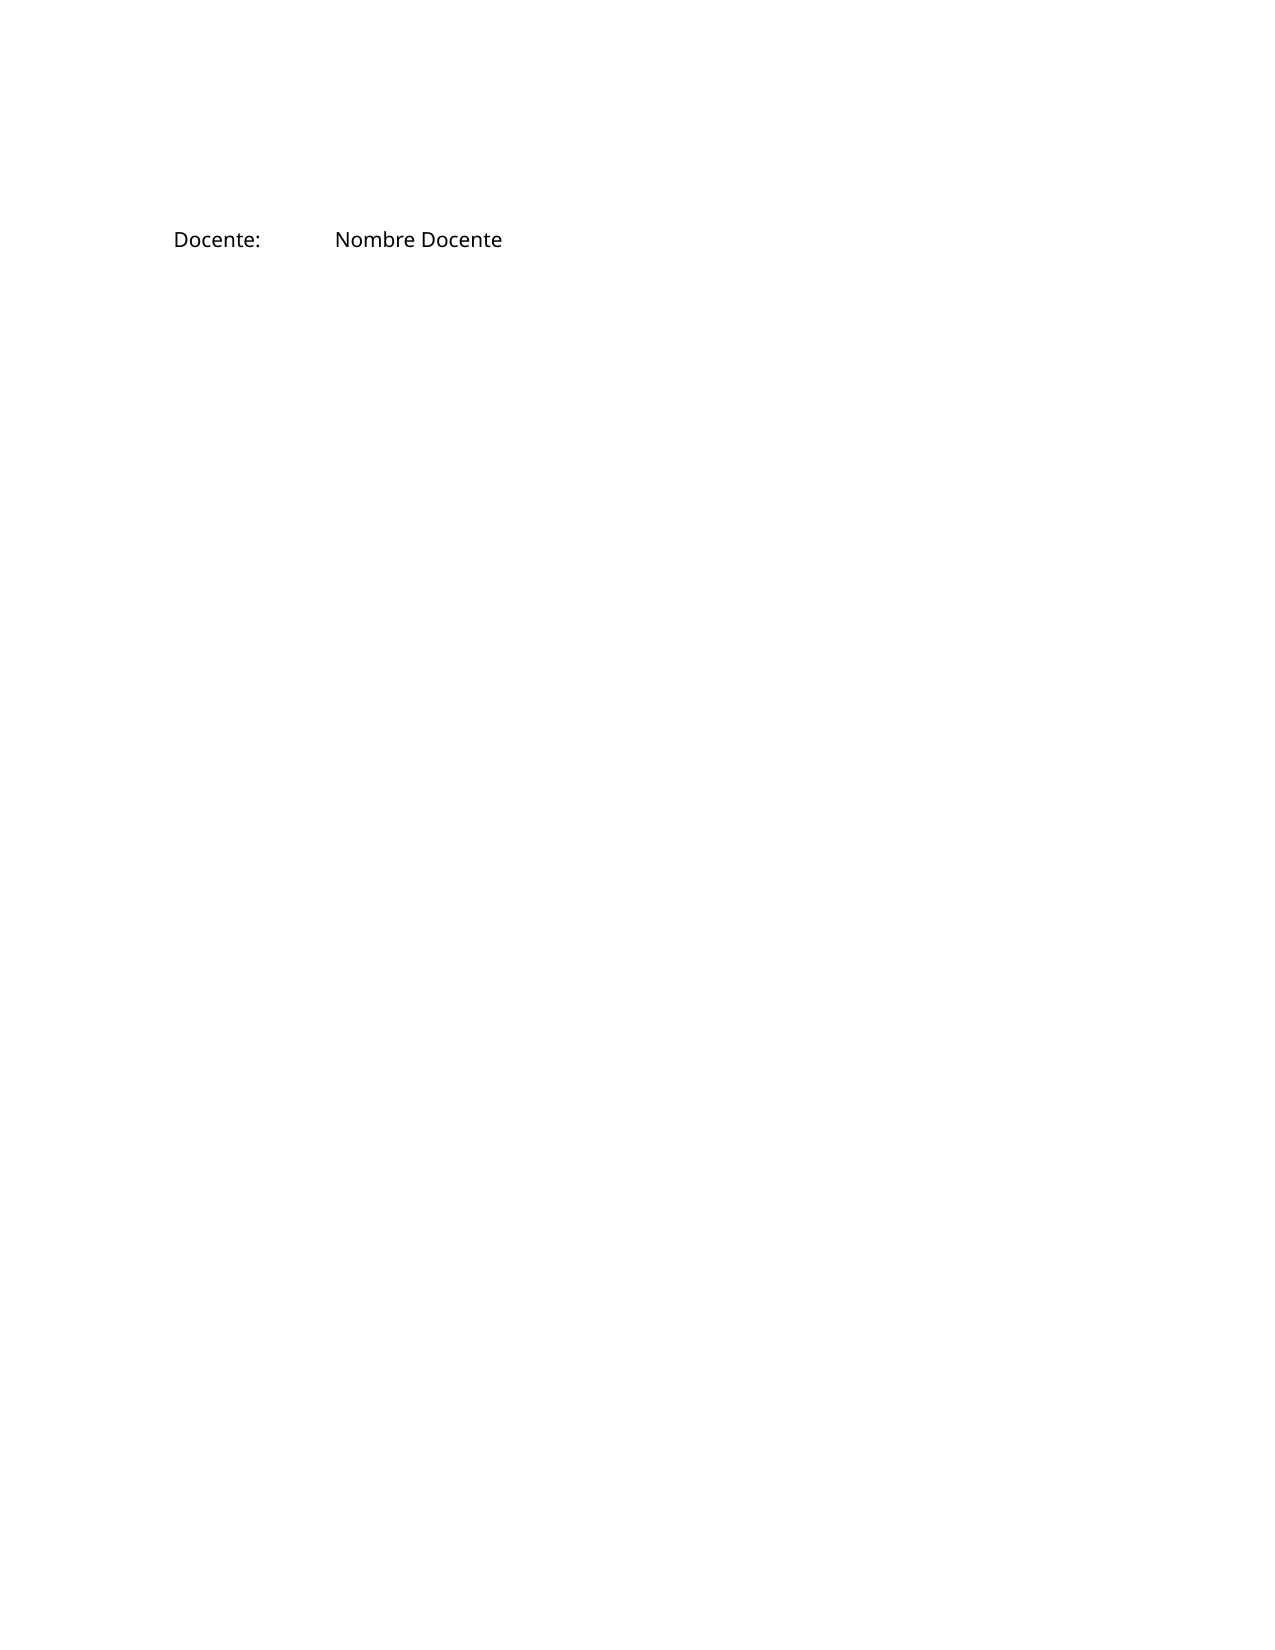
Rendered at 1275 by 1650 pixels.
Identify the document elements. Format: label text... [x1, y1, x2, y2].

table_cell [890, 148, 1096, 197]
table_header Nombre Docente [327, 225, 1096, 275]
table_cell [166, 148, 890, 197]
table_header Docente: [166, 225, 327, 275]
